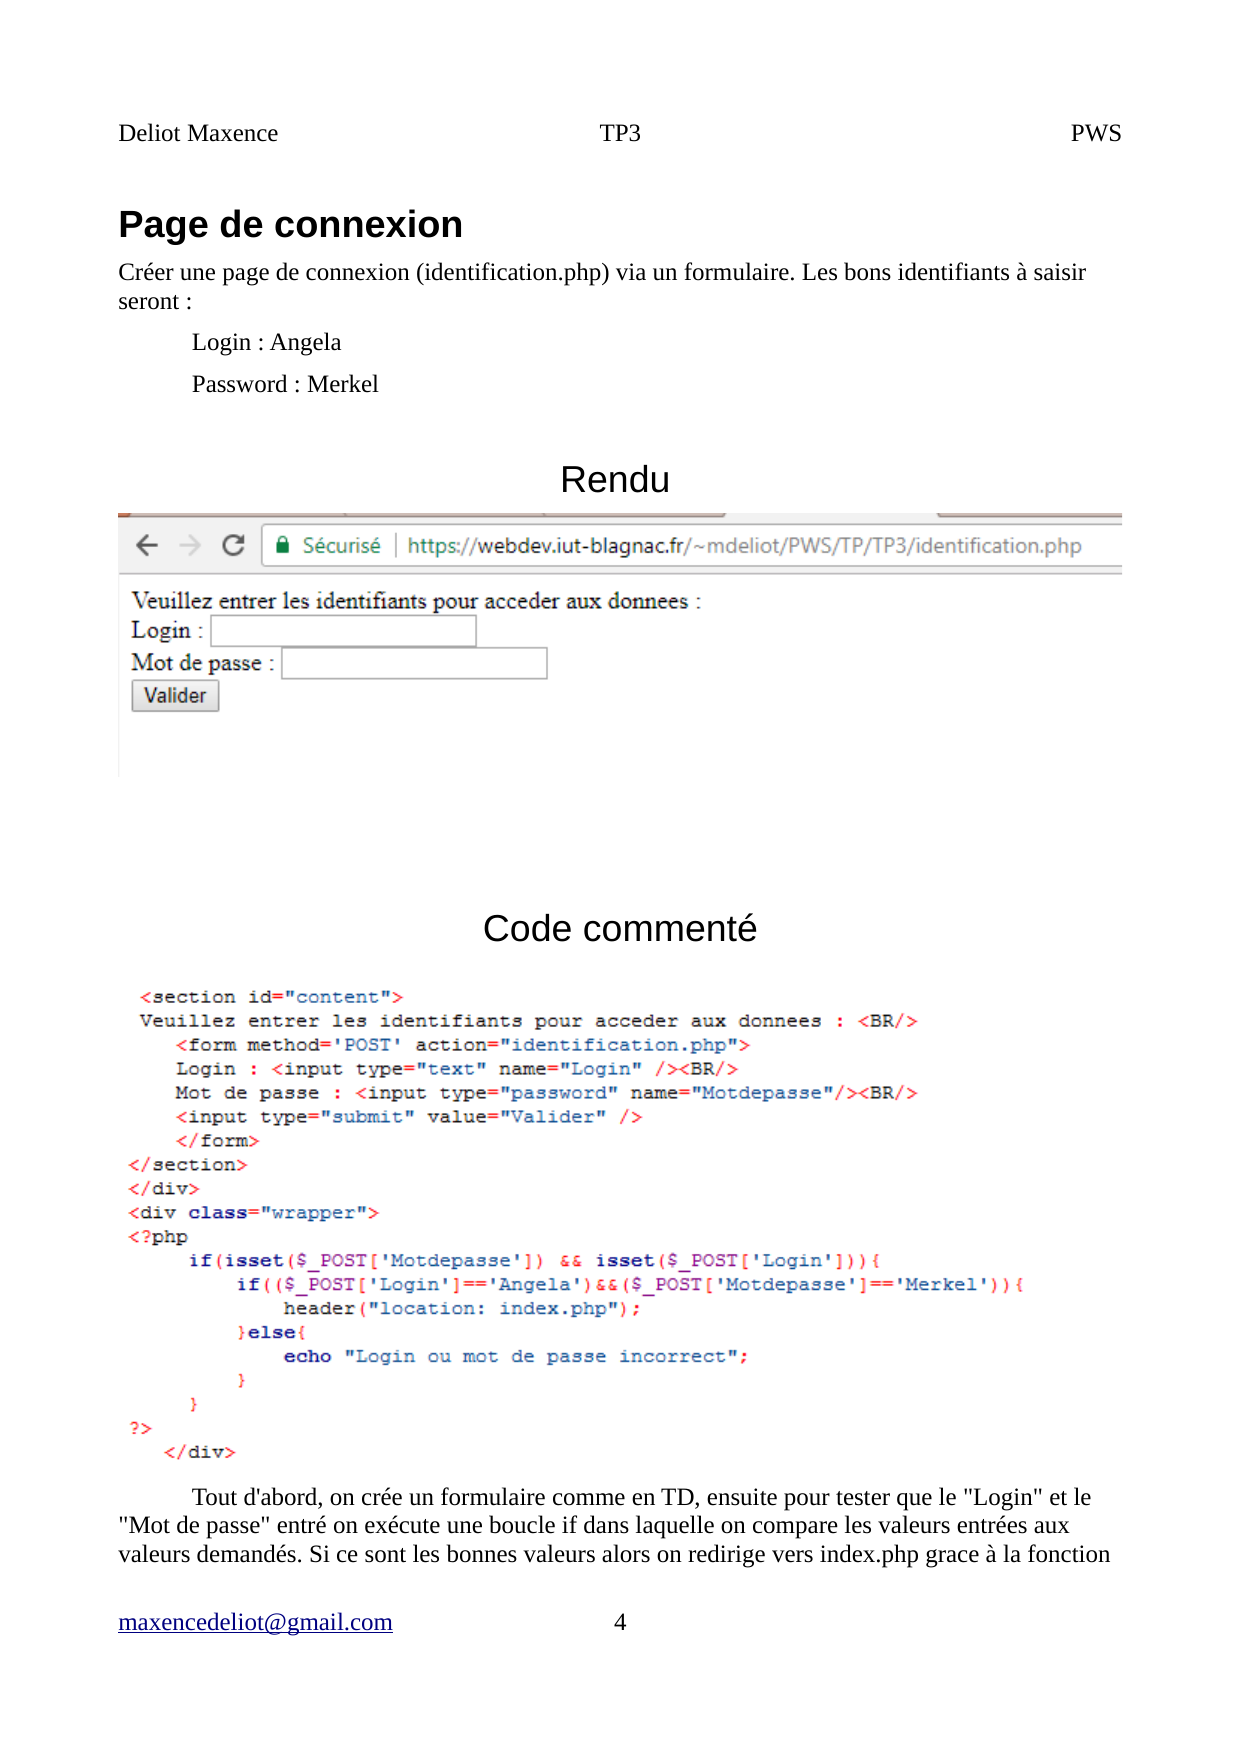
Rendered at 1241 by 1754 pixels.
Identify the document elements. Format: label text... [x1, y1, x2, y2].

text Login : Angela [118, 327, 1122, 356]
text Tout d'abord, on crée un formulaire comme en TD, ensuite pour tester que le "Login" et le "Mot de passe" entré on exécute une boucle if dans laquelle on compare les valeurs entrées aux valeurs demandés. Si ce sont les bonnes valeurs alors on redirige vers index.php grace à la fonction [118, 1482, 1122, 1568]
picture [118, 962, 1123, 1482]
subtitle Rendu [118, 457, 1122, 501]
text Créer une page de connexion (identification.php) via un formulaire. Les bons identifiants à saisir seront : [118, 257, 1122, 315]
subtitle Code commenté [118, 906, 1122, 949]
subtitle Page de connexion [118, 201, 1122, 245]
text Password : Merkel [118, 369, 1122, 397]
picture [118, 513, 1123, 777]
